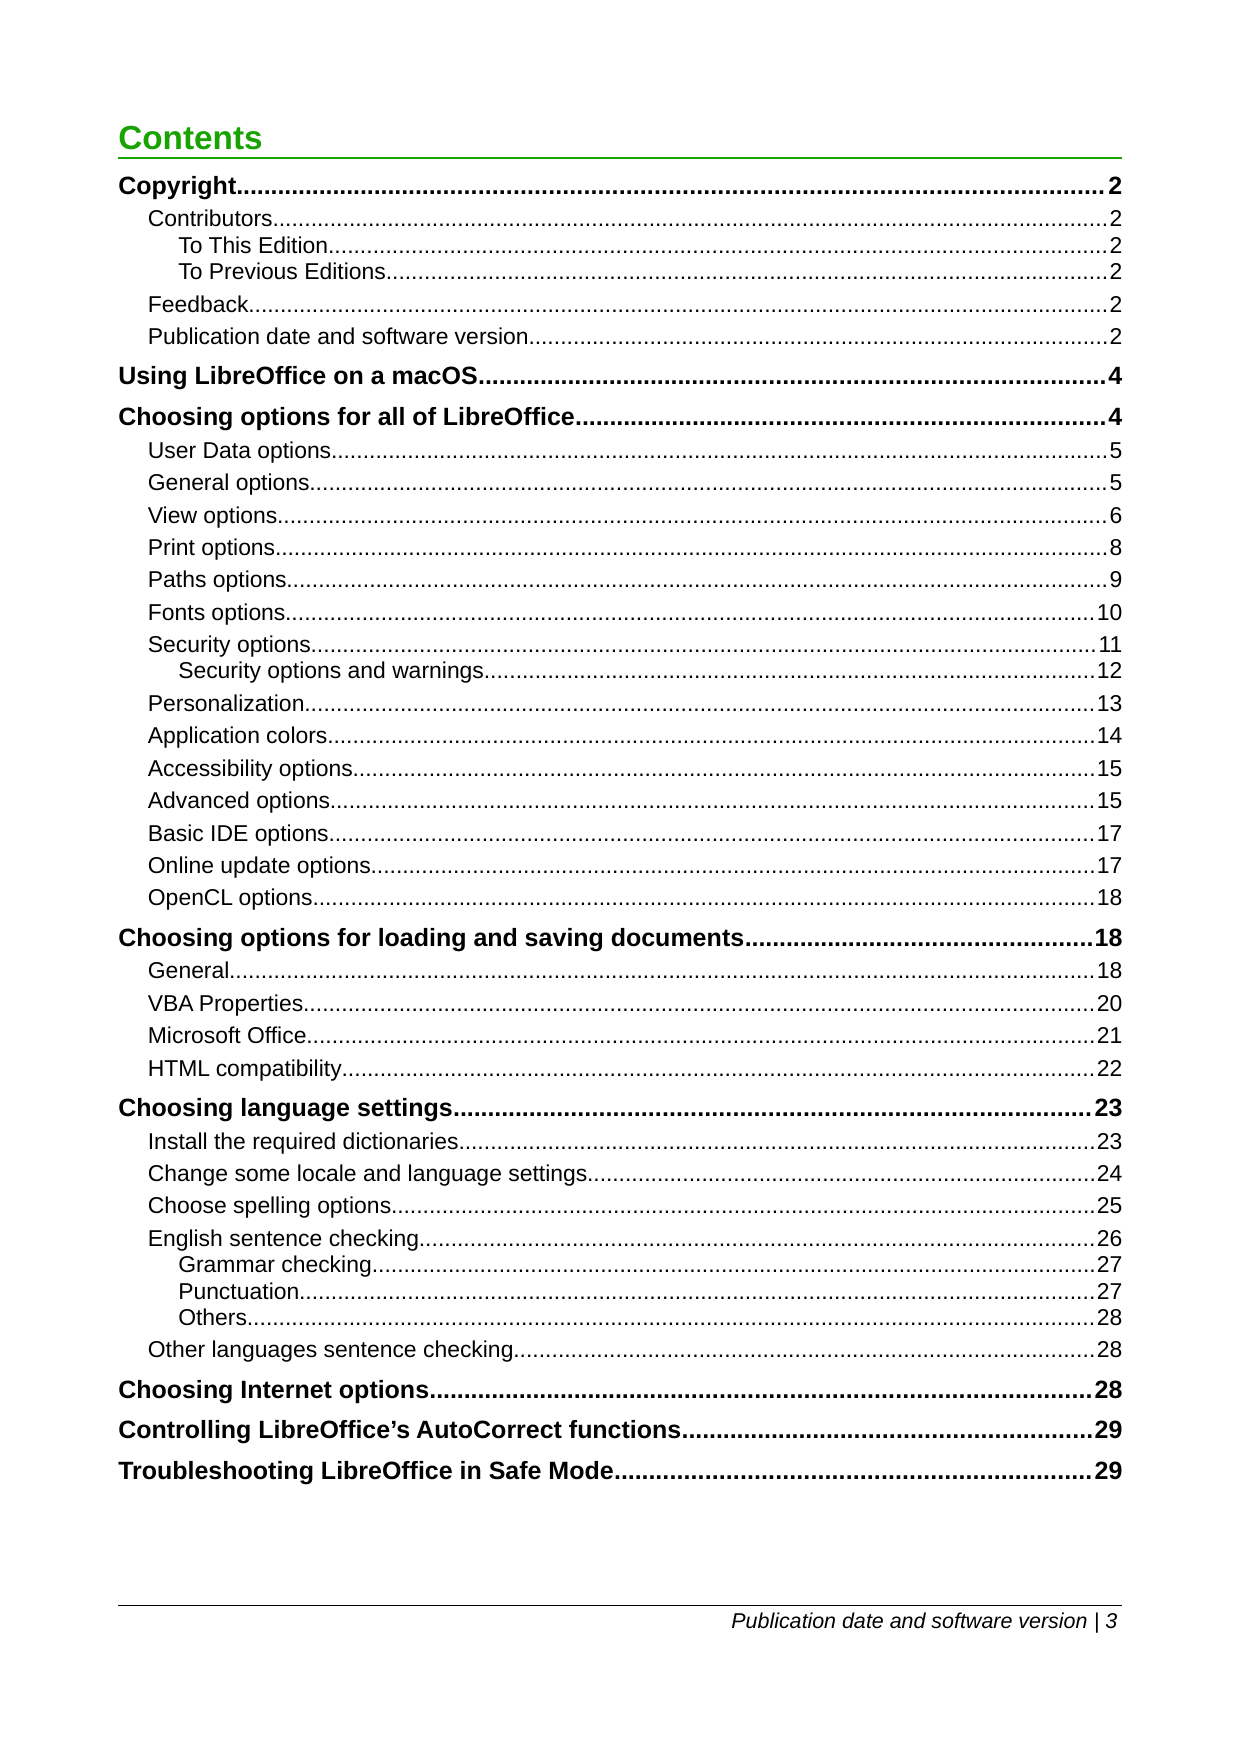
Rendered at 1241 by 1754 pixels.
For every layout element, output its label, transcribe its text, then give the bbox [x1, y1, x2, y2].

text Personalization 13 [148, 690, 1122, 716]
text Choosing options for all of LibreOffice 4 [118, 402, 1122, 431]
text Using LibreOffice on a macOS 4 [118, 361, 1122, 390]
subtitle Contents [118, 118, 1122, 157]
text Choosing Internet options 28 [118, 1375, 1122, 1403]
text Change some locale and language settings 24 [148, 1160, 1122, 1186]
text OpenCL options 18 [148, 884, 1122, 911]
text Security options 11 [148, 631, 1122, 657]
text Grammar checking 27 [178, 1251, 1122, 1278]
text Security options and warnings 12 [178, 657, 1122, 684]
text Choosing language settings 23 [118, 1093, 1122, 1122]
text HTML compatibility 22 [148, 1054, 1122, 1081]
text Fonts options 10 [148, 599, 1122, 625]
text English sentence checking 26 [148, 1225, 1122, 1251]
text General options 5 [148, 469, 1122, 496]
text Print options 8 [148, 534, 1122, 560]
text Install the required dictionaries 23 [148, 1128, 1122, 1154]
text Accessibility options 15 [148, 755, 1122, 781]
text General 18 [148, 957, 1122, 984]
text Choose spelling options 25 [148, 1192, 1122, 1219]
text Copyright 2 [118, 171, 1122, 199]
text Feedback 2 [148, 291, 1122, 317]
text To Previous Editions 2 [178, 258, 1122, 284]
text View options 6 [148, 502, 1122, 528]
text Others 28 [178, 1304, 1122, 1330]
text Online update options 17 [148, 852, 1122, 878]
text Controlling LibreOffice’s AutoCorrect functions 29 [118, 1415, 1122, 1444]
text Choosing options for loading and saving documents 18 [118, 923, 1122, 951]
text User Data options 5 [148, 437, 1122, 463]
text Other languages sentence checking 28 [148, 1336, 1122, 1363]
text Application colors 14 [148, 722, 1122, 749]
text Punctuation 27 [178, 1278, 1122, 1304]
text VBA Properties 20 [148, 990, 1122, 1016]
text Microsoft Office 21 [148, 1022, 1122, 1048]
text Contributors 2 [148, 205, 1122, 232]
text Paths options 9 [148, 566, 1122, 593]
text Basic IDE options 17 [148, 819, 1122, 846]
text Troubleshooting LibreOffice in Safe Mode 29 [118, 1456, 1122, 1485]
text Advanced options 15 [148, 787, 1122, 813]
text To This Edition 2 [178, 232, 1122, 258]
text Publication date and software version 2 [148, 323, 1122, 349]
